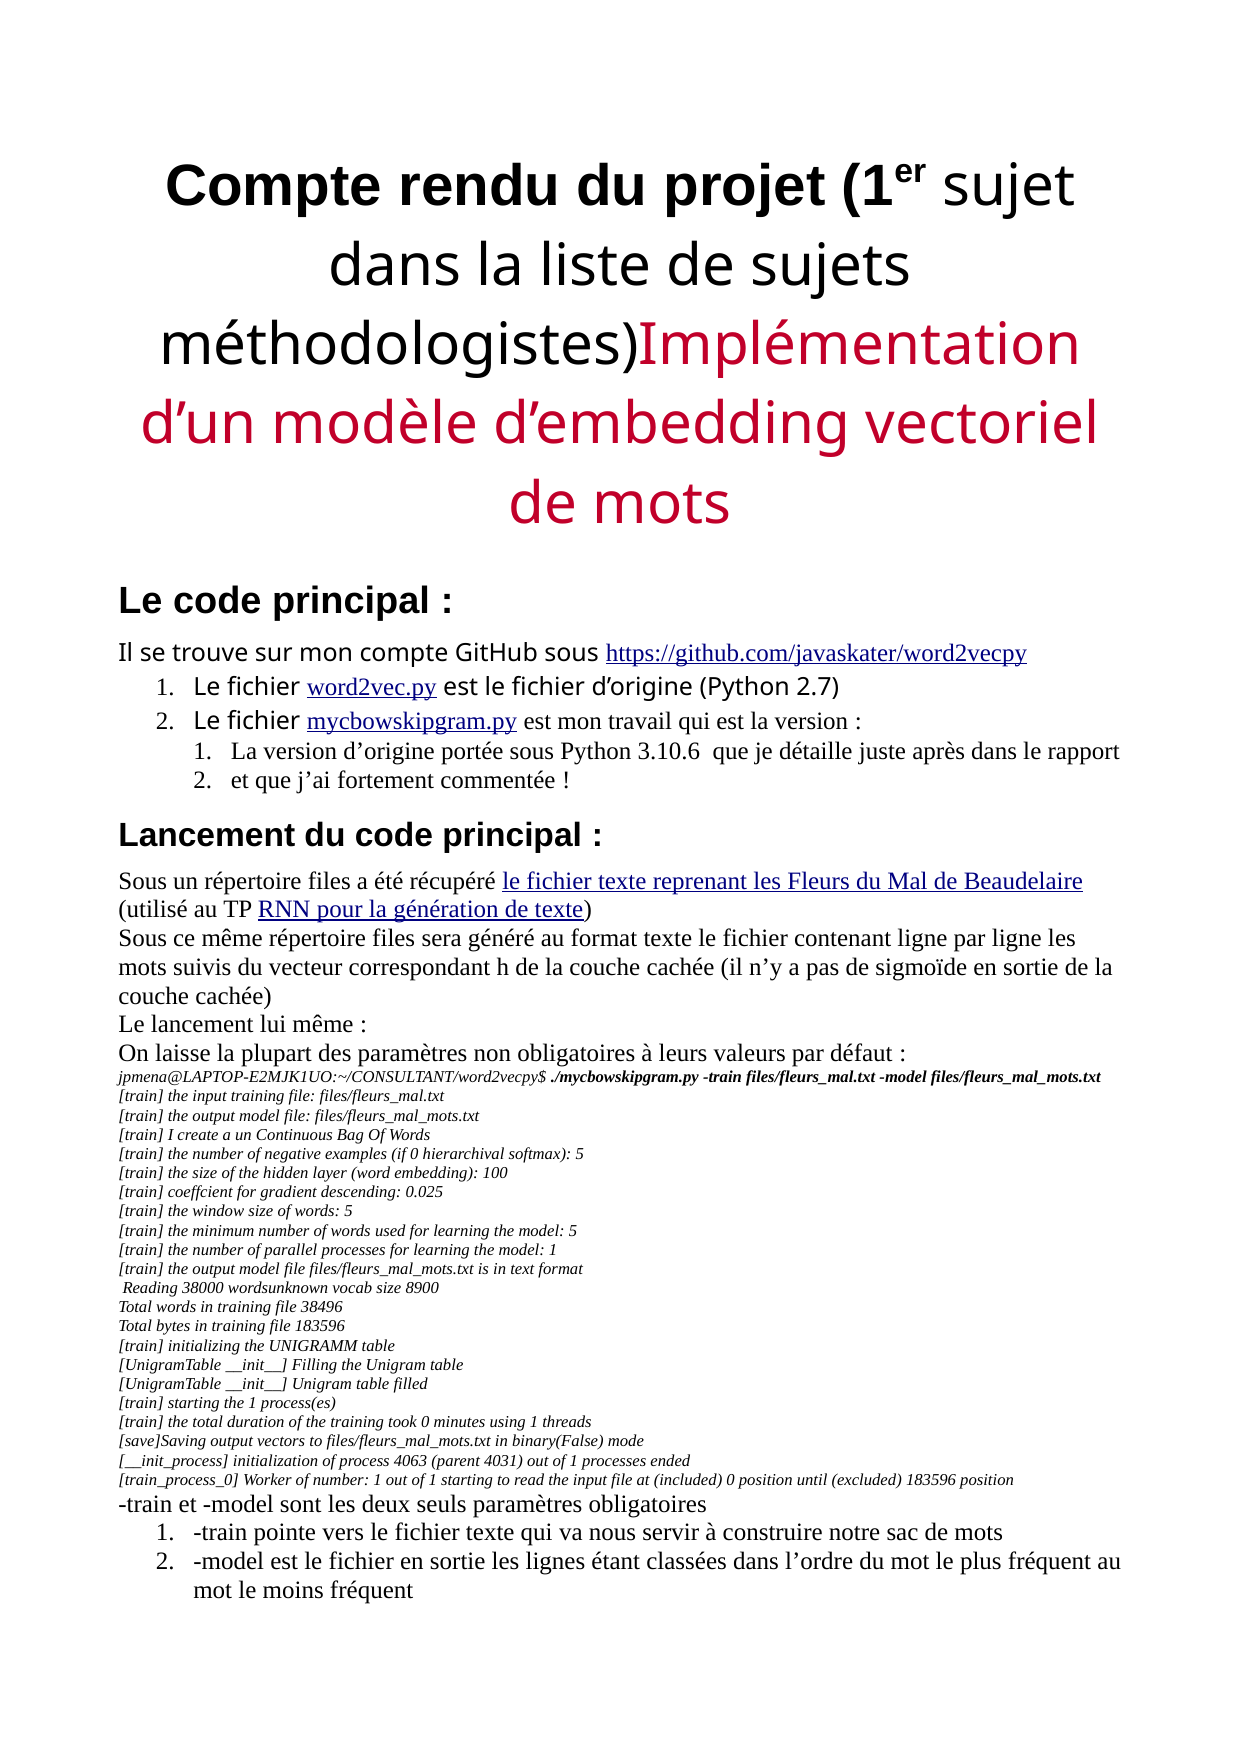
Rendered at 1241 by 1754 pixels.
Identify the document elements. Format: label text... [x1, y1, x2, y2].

text [train] coeffcient for gradient descending: 0.025 [118, 1182, 1122, 1201]
text [train] the size of the hidden layer (word embedding): 100 [118, 1163, 1122, 1182]
text [train] I create a un Continuous Bag Of Words [118, 1124, 1122, 1144]
text [__init_process] initialization of process 4063 (parent 4031) out of 1 processes ended [118, 1450, 1122, 1469]
list -train pointe vers le fichier texte qui va nous servir à construire notre sac de mots [156, 1517, 1122, 1546]
list -model est le fichier en sortie les lignes étant classées dans l’ordre du mot le plus fréquent au mot le moins fréquent [156, 1546, 1122, 1604]
text Sous un répertoire files a été récupéré le fichier texte reprenant les Fleurs du Mal de Beaudelaire (utilisé au TP RNN pour la génération de texte) [118, 866, 1122, 923]
text [train] the output model file files/fleurs_mal_mots.txt is in text format [118, 1259, 1122, 1278]
text [save]Saving output vectors to files/fleurs_mal_mots.txt in binary(False) mode [118, 1431, 1122, 1450]
subtitle Lancement du code principal : [118, 815, 1122, 853]
text On laisse la plupart des paramètres non obligatoires à leurs valeurs par défaut : [118, 1038, 1122, 1067]
title Compte rendu du projet (1er sujet dans la liste de sujets méthodologistes)Implémentation d’un modèle d’embedding vectoriel de mots [118, 143, 1122, 541]
text [UnigramTable __init__] Filling the Unigram table [118, 1354, 1122, 1374]
text [train] the number of negative examples (if 0 hierarchival softmax): 5 [118, 1144, 1122, 1163]
text jpmena@LAPTOP-E2MJK1UO:~/CONSULTANT/word2vecpy$ ./mycbowskipgram.py -train files/fleurs_mal.txt -model files/fleurs_mal_mots.txt [118, 1067, 1122, 1086]
text [train] the output model file: files/fleurs_mal_mots.txt [118, 1105, 1122, 1124]
list et que j’ai fortement commentée ! [193, 765, 1122, 794]
text Total words in training file 38496 [118, 1297, 1122, 1316]
list La version d’origine portée sous Python 3.10.6 que je détaille juste après dans le rapport [193, 736, 1122, 765]
text Il se trouve sur mon compte GitHub sous https://github.com/javaskater/word2vecpy [118, 634, 1122, 668]
text Total bytes in training file 183596 [118, 1316, 1122, 1335]
text [train] the window size of words: 5 [118, 1201, 1122, 1220]
text Le lancement lui même : [118, 1009, 1122, 1038]
text [train] the minimum number of words used for learning the model: 5 [118, 1220, 1122, 1239]
subtitle Le code principal : [118, 578, 1122, 622]
text [train] the total duration of the training took 0 minutes using 1 threads [118, 1412, 1122, 1431]
text -train et -model sont les deux seuls paramètres obligatoires [118, 1489, 1122, 1517]
list Le fichier word2vec.py est le fichier d’origine (Python 2.7) [156, 668, 1122, 702]
text Sous ce même répertoire files sera généré au format texte le fichier contenant ligne par ligne les mots suivis du vecteur correspondant h de la couche cachée (il n’y a pas de sigmoïde en sortie de la couche cachée) [118, 923, 1122, 1009]
text [train] the number of parallel processes for learning the model: 1 [118, 1239, 1122, 1259]
text [train] starting the 1 process(es) [118, 1393, 1122, 1412]
text [train] initializing the UNIGRAMM table [118, 1335, 1122, 1354]
text [train] the input training file: files/fleurs_mal.txt [118, 1086, 1122, 1105]
text Reading 38000 wordsunknown vocab size 8900 [118, 1278, 1122, 1297]
list Le fichier mycbowskipgram.py est mon travail qui est la version : [156, 702, 1122, 736]
text [UnigramTable __init__] Unigram table filled [118, 1374, 1122, 1393]
text [train_process_0] Worker of number: 1 out of 1 starting to read the input file at (included) 0 position until (excluded) 183596 position [118, 1469, 1122, 1489]
